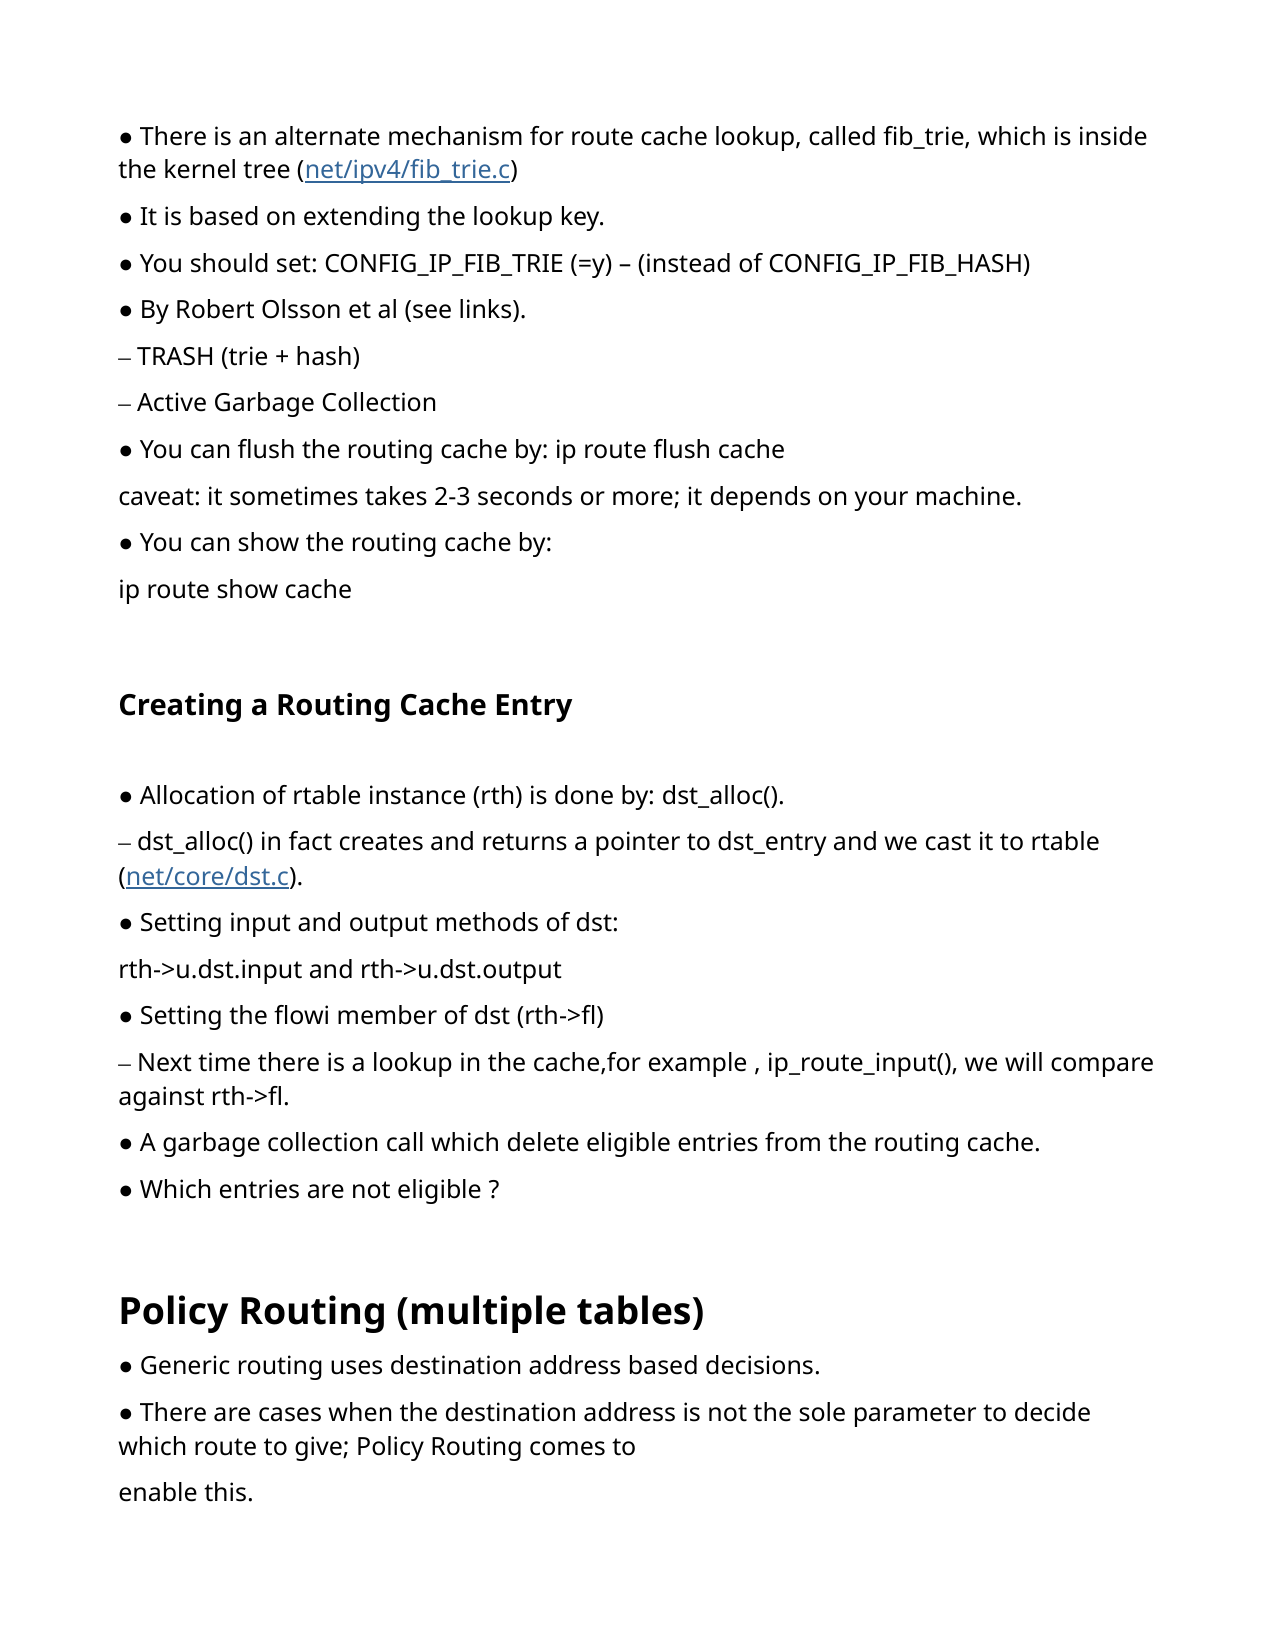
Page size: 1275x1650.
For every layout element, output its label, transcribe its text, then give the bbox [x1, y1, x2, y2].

text ● By Robert Olsson et al (see links). [118, 292, 1157, 326]
text ● Which entries are not eligible ? [118, 1172, 1157, 1206]
text – Active Garbage Collection [118, 385, 1157, 419]
text ● You can show the routing cache by: [118, 525, 1157, 559]
text ● A garbage collection call which delete eligible entries from the routing cache. [118, 1125, 1157, 1159]
subtitle Creating a Routing Cache Entry [118, 684, 1157, 724]
text ● Setting input and output methods of dst: [118, 905, 1157, 939]
text ● Setting the flowi member of dst (rth->fl) [118, 998, 1157, 1032]
text ● You can flush the routing cache by: ip route flush cache [118, 432, 1157, 466]
text – Next time there is a lookup in the cache,for example , ip_route_input(), we will compare against rth->fl. [118, 1044, 1157, 1112]
text – dst_alloc() in fact creates and returns a pointer to dst_entry and we cast it to rtable (net/core/dst.c). [118, 824, 1157, 892]
text rth->u.dst.input and rth->u.dst.output [118, 951, 1157, 985]
text ● It is based on extending the lookup key. [118, 199, 1157, 233]
text ● There is an alternate mechanism for route cache lookup, called fib_trie, which is inside the kernel tree (net/ipv4/fib_trie.c) [118, 118, 1157, 186]
text ip route show cache [118, 571, 1157, 605]
subtitle Policy Routing (multiple tables) [118, 1284, 1157, 1335]
text ● There are cases when the destination address is not the sole parameter to decide which route to give; Policy Routing comes to [118, 1394, 1157, 1463]
text enable this. [118, 1475, 1157, 1509]
text ● Generic routing uses destination address based decisions. [118, 1348, 1157, 1382]
text ● Allocation of rtable instance (rth) is done by: dst_alloc(). [118, 777, 1157, 812]
text caveat: it sometimes takes 2-3 seconds or more; it depends on your machine. [118, 478, 1157, 512]
text – TRASH (trie + hash) [118, 338, 1157, 372]
text ● You should set: CONFIG_IP_FIB_TRIE (=y) – (instead of CONFIG_IP_FIB_HASH) [118, 245, 1157, 279]
